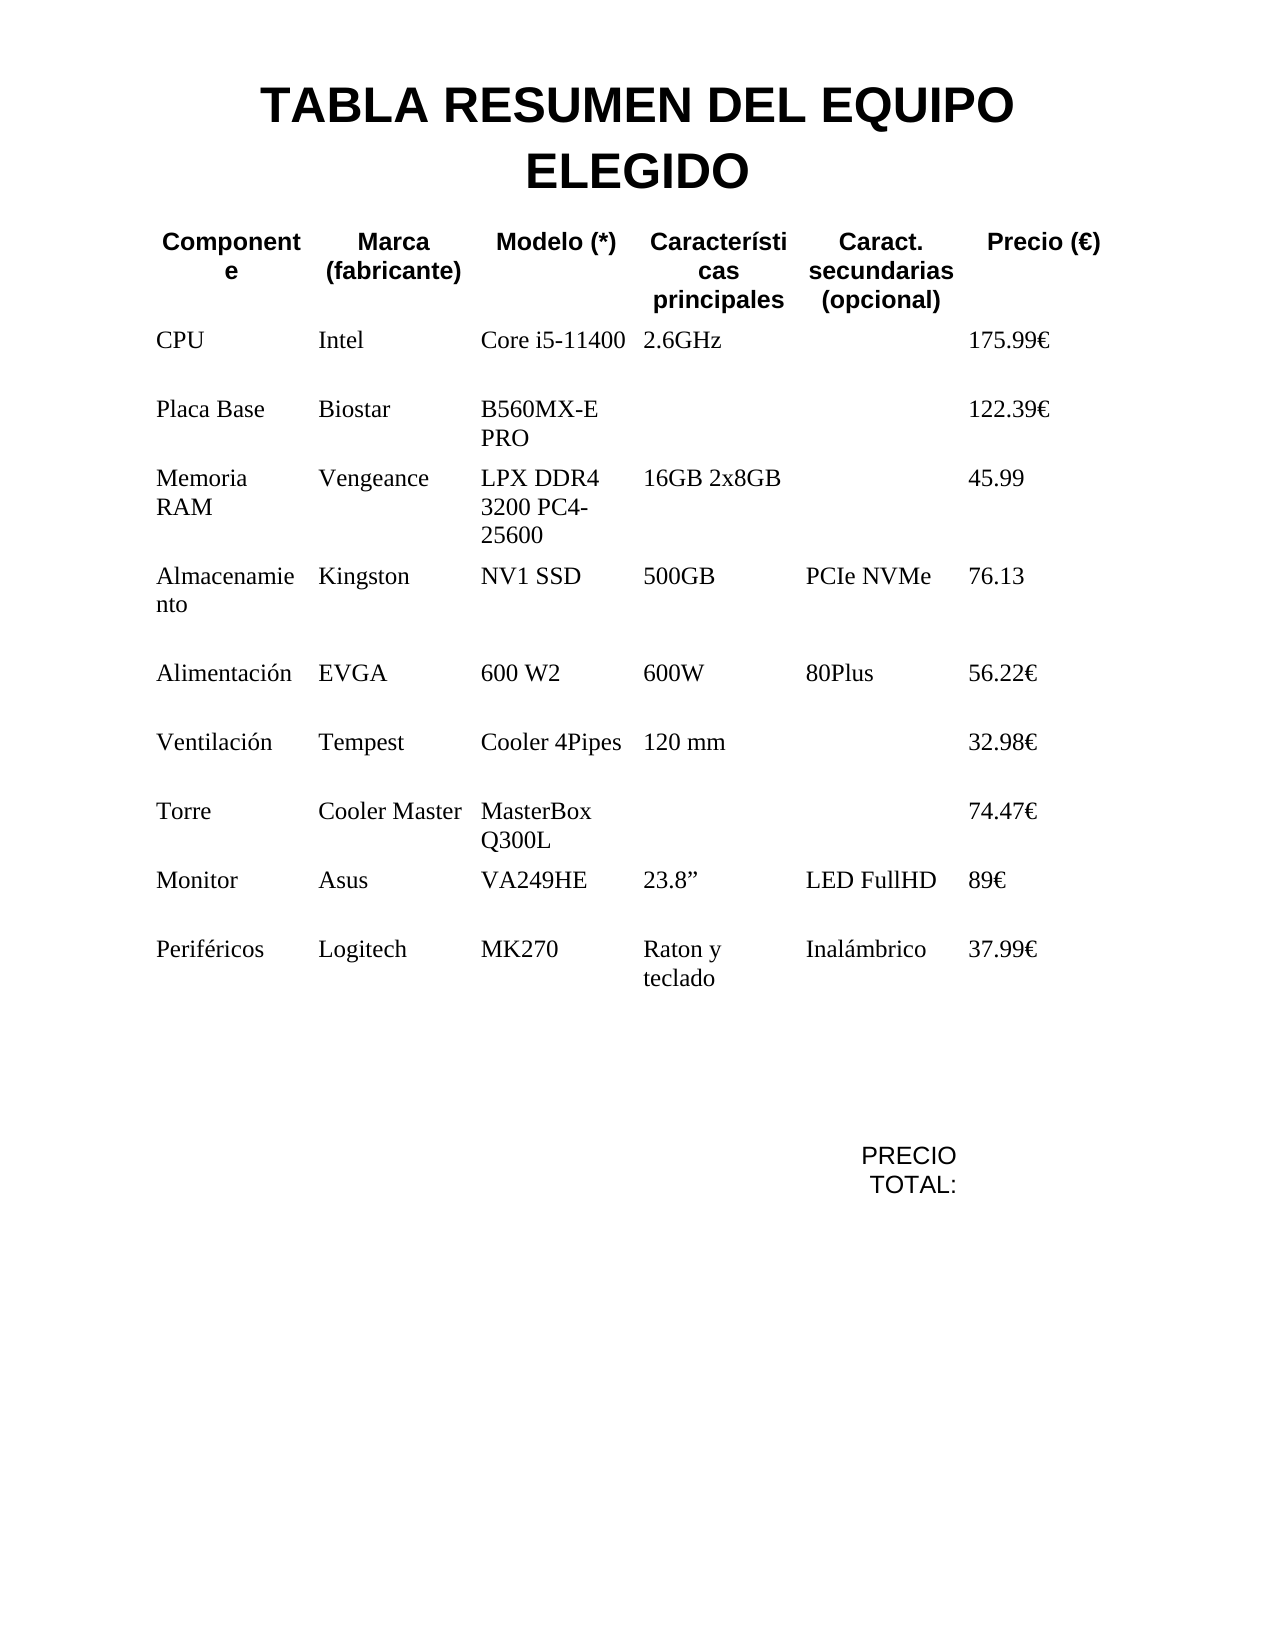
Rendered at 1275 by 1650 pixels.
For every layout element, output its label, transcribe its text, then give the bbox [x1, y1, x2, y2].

table_cell Raton y teclado [638, 929, 800, 997]
table_cell Cooler 4Pipes [475, 722, 637, 791]
table_cell Asus [313, 860, 475, 928]
table_cell Ventilación [150, 722, 312, 791]
table_cell Biostar [313, 388, 475, 457]
table_cell 23.8” [638, 860, 800, 928]
table_cell Almacenamiento [150, 555, 312, 653]
table_cell 500GB [638, 555, 800, 653]
table_header Modelo (*) [475, 222, 637, 319]
table_cell Alimentación [150, 653, 312, 722]
table_cell Memoria RAM [150, 457, 312, 555]
table_cell [638, 998, 800, 1066]
table_cell 175.99€ [963, 319, 1125, 388]
table_header Marca (fabricante) [313, 222, 475, 319]
table_cell Logitech [313, 929, 475, 997]
table_cell [475, 1066, 637, 1135]
table_header Caract. secundarias (opcional) [800, 222, 962, 319]
table_cell B560MX-E PRO [475, 388, 637, 457]
table_cell Periféricos [150, 929, 312, 997]
table_cell 122.39€ [963, 388, 1125, 457]
table_cell [963, 1066, 1125, 1135]
table_header Características principales [638, 222, 800, 319]
table_cell 80Plus [800, 653, 962, 722]
table_cell [800, 457, 962, 555]
table_cell 120 mm [638, 722, 800, 791]
table_cell Torre [150, 791, 312, 859]
table_cell [800, 1066, 962, 1135]
table_cell 16GB 2x8GB [638, 457, 800, 555]
table_cell 74.47€ [963, 791, 1125, 859]
table_cell LPX DDR4 3200 PC4-25600 [475, 457, 637, 555]
table_cell [800, 722, 962, 791]
table_cell [150, 1066, 312, 1135]
table_cell [150, 998, 312, 1066]
table_cell EVGA [313, 653, 475, 722]
table_cell [638, 791, 800, 859]
table_cell [800, 791, 962, 859]
table_cell Placa Base [150, 388, 312, 457]
table_cell [313, 998, 475, 1066]
table_cell PRECIO TOTAL: [800, 1135, 962, 1204]
table_cell CPU [150, 319, 312, 388]
table_cell NV1 SSD [475, 555, 637, 653]
table_cell Core i5-11400 [475, 319, 637, 388]
table_cell MasterBox Q300L [475, 791, 637, 859]
table_header Precio (€) [963, 222, 1125, 319]
table_cell [638, 388, 800, 457]
table_cell [800, 388, 962, 457]
table_cell [313, 1135, 475, 1204]
table_cell Monitor [150, 860, 312, 928]
table_header Componente [150, 222, 312, 319]
table_cell [475, 1135, 637, 1204]
table_cell 76.13 [963, 555, 1125, 653]
table_cell 37.99€ [963, 929, 1125, 997]
table_cell [963, 998, 1125, 1066]
table_cell [800, 998, 962, 1066]
table_cell 600W [638, 653, 800, 722]
table_cell Tempest [313, 722, 475, 791]
table_cell [800, 319, 962, 388]
table_cell Cooler Master [313, 791, 475, 859]
table_cell [963, 1135, 1125, 1204]
table_cell Inalámbrico [800, 929, 962, 997]
table_cell MK270 [475, 929, 637, 997]
table_cell [475, 998, 637, 1066]
table_cell 45.99 [963, 457, 1125, 555]
table_cell [313, 1066, 475, 1135]
table_cell [638, 1135, 800, 1204]
table_cell 32.98€ [963, 722, 1125, 791]
table_cell 89€ [963, 860, 1125, 928]
table_cell PCIe NVMe [800, 555, 962, 653]
text TABLA RESUMEN DEL EQUIPO ELEGIDO [150, 75, 1125, 198]
table_cell [638, 1066, 800, 1135]
table_cell Kingston [313, 555, 475, 653]
table_cell VA249HE [475, 860, 637, 928]
table_cell [150, 1135, 312, 1204]
table_cell 2.6GHz [638, 319, 800, 388]
table_cell Vengeance [313, 457, 475, 555]
table_cell 600 W2 [475, 653, 637, 722]
table_cell Intel [313, 319, 475, 388]
table_cell 56.22€ [963, 653, 1125, 722]
table_cell LED FullHD [800, 860, 962, 928]
